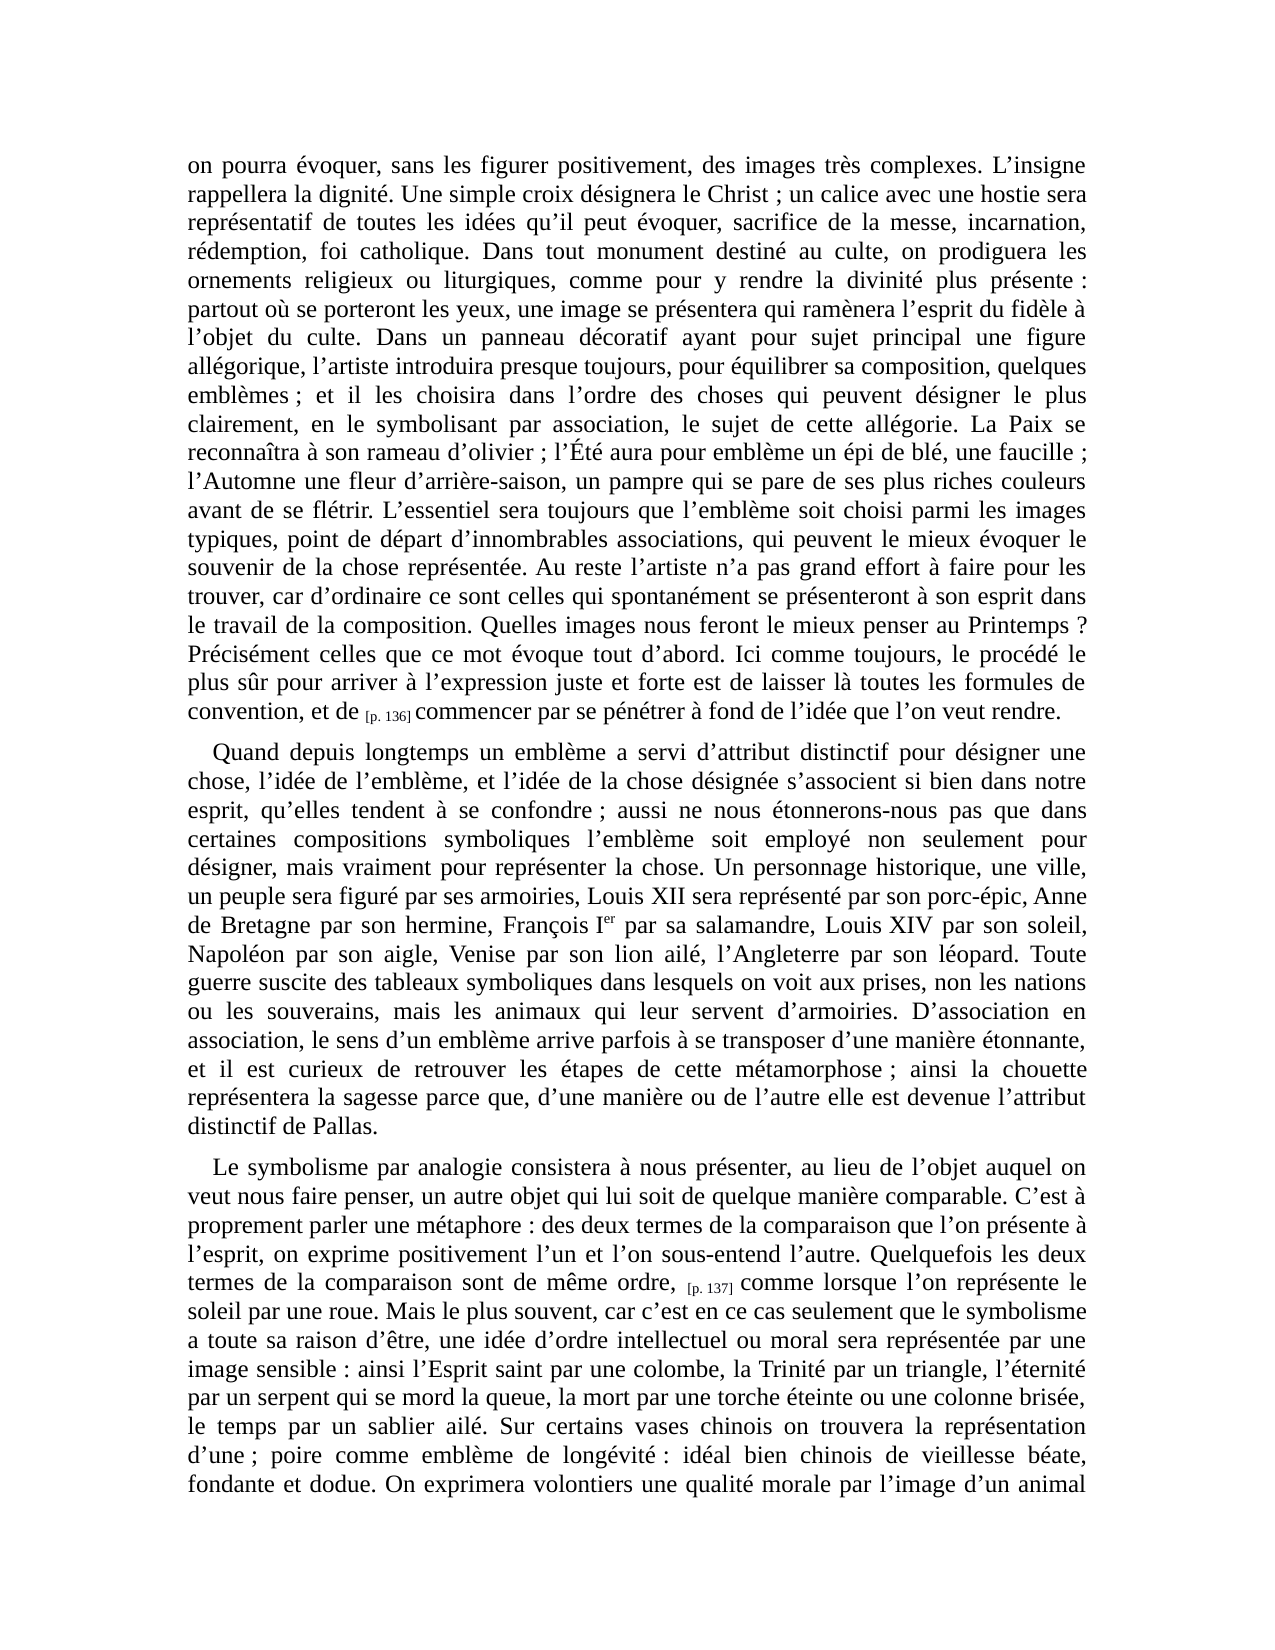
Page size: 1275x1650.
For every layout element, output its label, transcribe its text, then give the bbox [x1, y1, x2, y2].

text Le symbolisme par analogie consistera à nous présenter, au lieu de l’objet auquel on veut nous faire penser, un autre objet qui lui soit de quelque manière comparable. C’est à proprement parler une métaphore : des deux termes de la comparaison que l’on présente à l’esprit, on exprime positivement l’un et l’on sous-entend l’autre. Quelquefois les deux termes de la comparaison sont de même ordre, [p. 137] comme lorsque l’on représente le soleil par une roue. Mais le plus souvent, car c’est en ce cas seulement que le symbolisme a toute sa raison d’être, une idée d’ordre intellectuel ou moral sera représentée par une image sensible : ainsi l’Esprit saint par une colombe, la Trinité par un triangle, l’éternité par un serpent qui se mord la queue, la mort par une torche éteinte ou une colonne brisée, le temps par un sablier ailé. Sur certains vases chinois on trouvera la représentation d’une ; poire comme emblème de longévité : idéal bien chinois de vieillesse béate, fondante et dodue. On exprimera volontiers une qualité morale par l’image d’un animal [187, 1152, 1087, 1497]
text on pourra évoquer, sans les figurer positivement, des images très complexes. L’insigne rappellera la dignité. Une simple croix désignera le Christ ; un calice avec une hostie sera représentatif de toutes les idées qu’il peut évoquer, sacrifice de la messe, incarnation, rédemption, foi catholique. Dans tout monument destiné au culte, on prodiguera les ornements religieux ou liturgiques, comme pour y rendre la divinité plus présente : partout où se porteront les yeux, une image se présentera qui ramènera l’esprit du fidèle à l’objet du culte. Dans un panneau décoratif ayant pour sujet principal une figure allégorique, l’artiste introduira presque toujours, pour équilibrer sa composition, quelques emblèmes ; et il les choisira dans l’ordre des choses qui peuvent désigner le plus clairement, en le symbolisant par association, le sujet de cette allégorie. La Paix se reconnaîtra à son rameau d’olivier ; l’Été aura pour emblème un épi de blé, une faucille ; l’Automne une fleur d’arrière-saison, un pampre qui se pare de ses plus riches couleurs avant de se flétrir. L’essentiel sera toujours que l’emblème soit choisi parmi les images typiques, point de départ d’innombrables associations, qui peuvent le mieux évoquer le souvenir de la chose représentée. Au reste l’artiste n’a pas grand effort à faire pour les trouver, car d’ordinaire ce sont celles qui spontanément se présenteront à son esprit dans le travail de la composition. Quelles images nous feront le mieux penser au Printemps ? Précisément celles que ce mot évoque tout d’abord. Ici comme toujours, le procédé le plus sûr pour arriver à l’expression juste et forte est de laisser là toutes les formules de convention, et de [p. 136] commencer par se pénétrer à fond de l’idée que l’on veut rendre. [187, 150, 1087, 725]
text Quand depuis longtemps un emblème a servi d’attribut distinctif pour désigner une chose, l’idée de l’emblème, et l’idée de la chose désignée s’associent si bien dans notre esprit, qu’elles tendent à se confondre ; aussi ne nous étonnerons-nous pas que dans certaines compositions symboliques l’emblème soit employé non seulement pour désigner, mais vraiment pour représenter la chose. Un personnage historique, une ville, un peuple sera figuré par ses armoiries, Louis XII sera représenté par son porc-épic, Anne de Bretagne par son hermine, François Ier par sa salamandre, Louis XIV par son soleil, Napoléon par son aigle, Venise par son lion ailé, l’Angleterre par son léopard. Toute guerre suscite des tableaux symboliques dans lesquels on voit aux prises, non les nations ou les souverains, mais les animaux qui leur servent d’armoiries. D’association en association, le sens d’un emblème arrive parfois à se transposer d’une manière étonnante, et il est curieux de retrouver les étapes de cette métamorphose ; ainsi la chouette représentera la sagesse parce que, d’une manière ou de l’autre elle est devenue l’attribut distinctif de Pallas. [187, 737, 1087, 1140]
